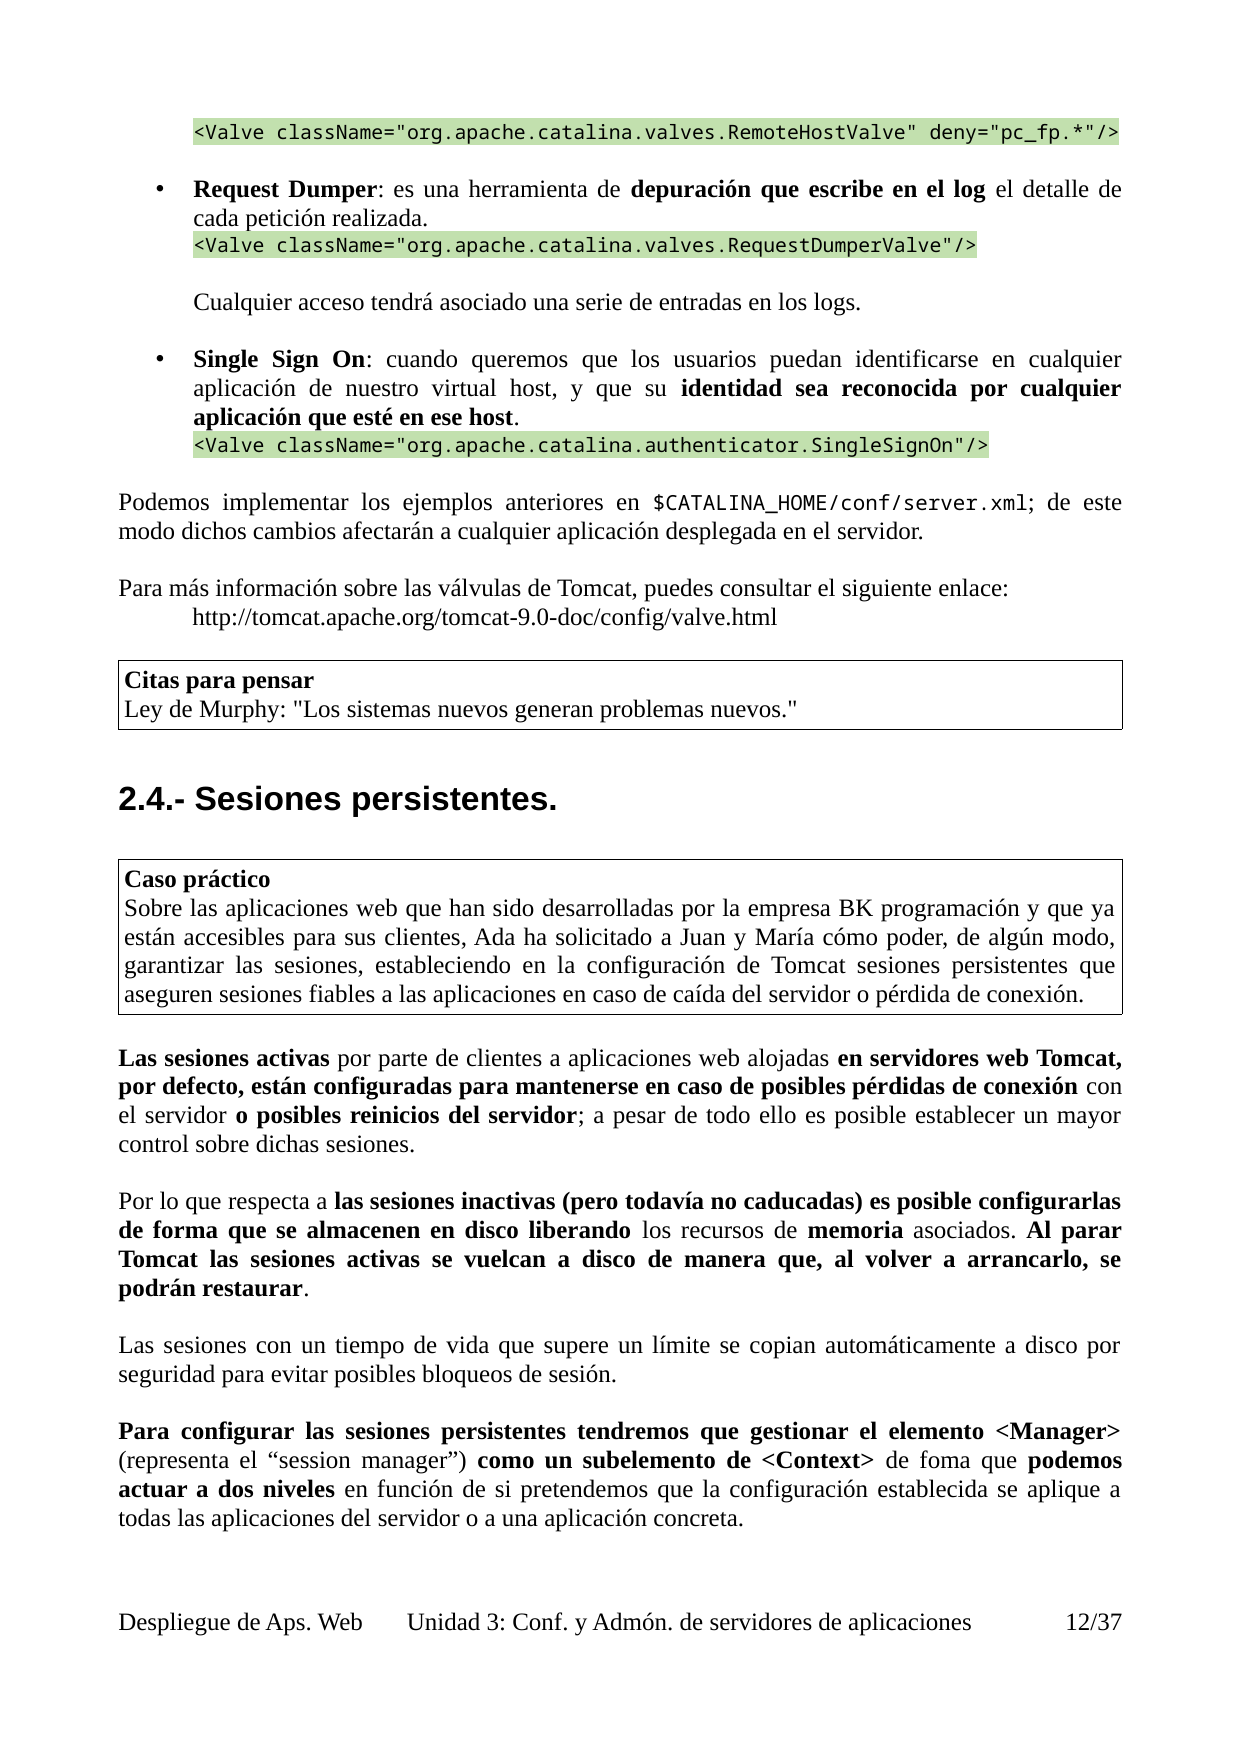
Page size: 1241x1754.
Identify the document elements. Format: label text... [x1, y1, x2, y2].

list Cualquier acceso tendrá asociado una serie de entradas en los logs. [156, 287, 1122, 316]
list <Valve className="org.apache.catalina.valves.RequestDumperValve"/> [156, 231, 1122, 258]
text Para más información sobre las válvulas de Tomcat, puedes consultar el siguiente enlace: [118, 573, 1122, 602]
table_header Citas para pensar Ley de Murphy: "Los sistemas nuevos generan problemas nuevos." [119, 661, 1122, 729]
list <Valve className="org.apache.catalina.authenticator.SingleSignOn"/> [156, 431, 1122, 458]
list Single Sign On: cuando queremos que los usuarios puedan identificarse en cualquier aplicación de nuestro virtual host, y que su identidad sea reconocida por cualquier aplicación que esté en ese host. [156, 344, 1122, 431]
text Las sesiones con un tiempo de vida que supere un límite se copian automáticamente a disco por seguridad para evitar posibles bloqueos de sesión. [118, 1330, 1122, 1388]
text Por lo que respecta a las sesiones inactivas (pero todavía no caducadas) es posible configurarlas de forma que se almacenen en disco liberando los recursos de memoria asociados. Al parar Tomcat las sesiones activas se vuelcan a disco de manera que, al volver a arrancarlo, se podrán restaurar. [118, 1186, 1122, 1301]
table_header Caso práctico Sobre las aplicaciones web que han sido desarrolladas por la empresa BK programación y que ya están accesibles para sus clientes, Ada ha solicitado a Juan y María cómo poder, de algún modo, garantizar las sesiones, estableciendo en la configuración de Tomcat sesiones persistentes que aseguren sesiones fiables a las aplicaciones en caso de caída del servidor o pérdida de conexión. [119, 860, 1122, 1014]
list Request Dumper: es una herramienta de depuración que escribe en el log el detalle de cada petición realizada. [156, 174, 1122, 231]
text Las sesiones activas por parte de clientes a aplicaciones web alojadas en servidores web Tomcat, por defecto, están configuradas para mantenerse en caso de posibles pérdidas de conexión con el servidor o posibles reinicios del servidor; a pesar de todo ello es posible establecer un mayor control sobre dichas sesiones. [118, 1043, 1122, 1158]
text Podemos implementar los ejemplos anteriores en $CATALINA_HOME/conf/server.xml; de este modo dichos cambios afectarán a cualquier aplicación desplegada en el servidor. [118, 487, 1122, 545]
subtitle 2.4.- Sesiones persistentes. [118, 778, 1122, 817]
list <Valve className="org.apache.catalina.valves.RemoteHostValve" deny="pc_fp.*"/> [156, 118, 1122, 145]
text http://tomcat.apache.org/tomcat-9.0-doc/config/valve.html [118, 602, 1122, 631]
text Para configurar las sesiones persistentes tendremos que gestionar el elemento <Manager> (representa el “session manager”) como un subelemento de <Context> de foma que podemos actuar a dos niveles en función de si pretendemos que la configuración establecida se aplique a todas las aplicaciones del servidor o a una aplicación concreta. [118, 1416, 1122, 1531]
